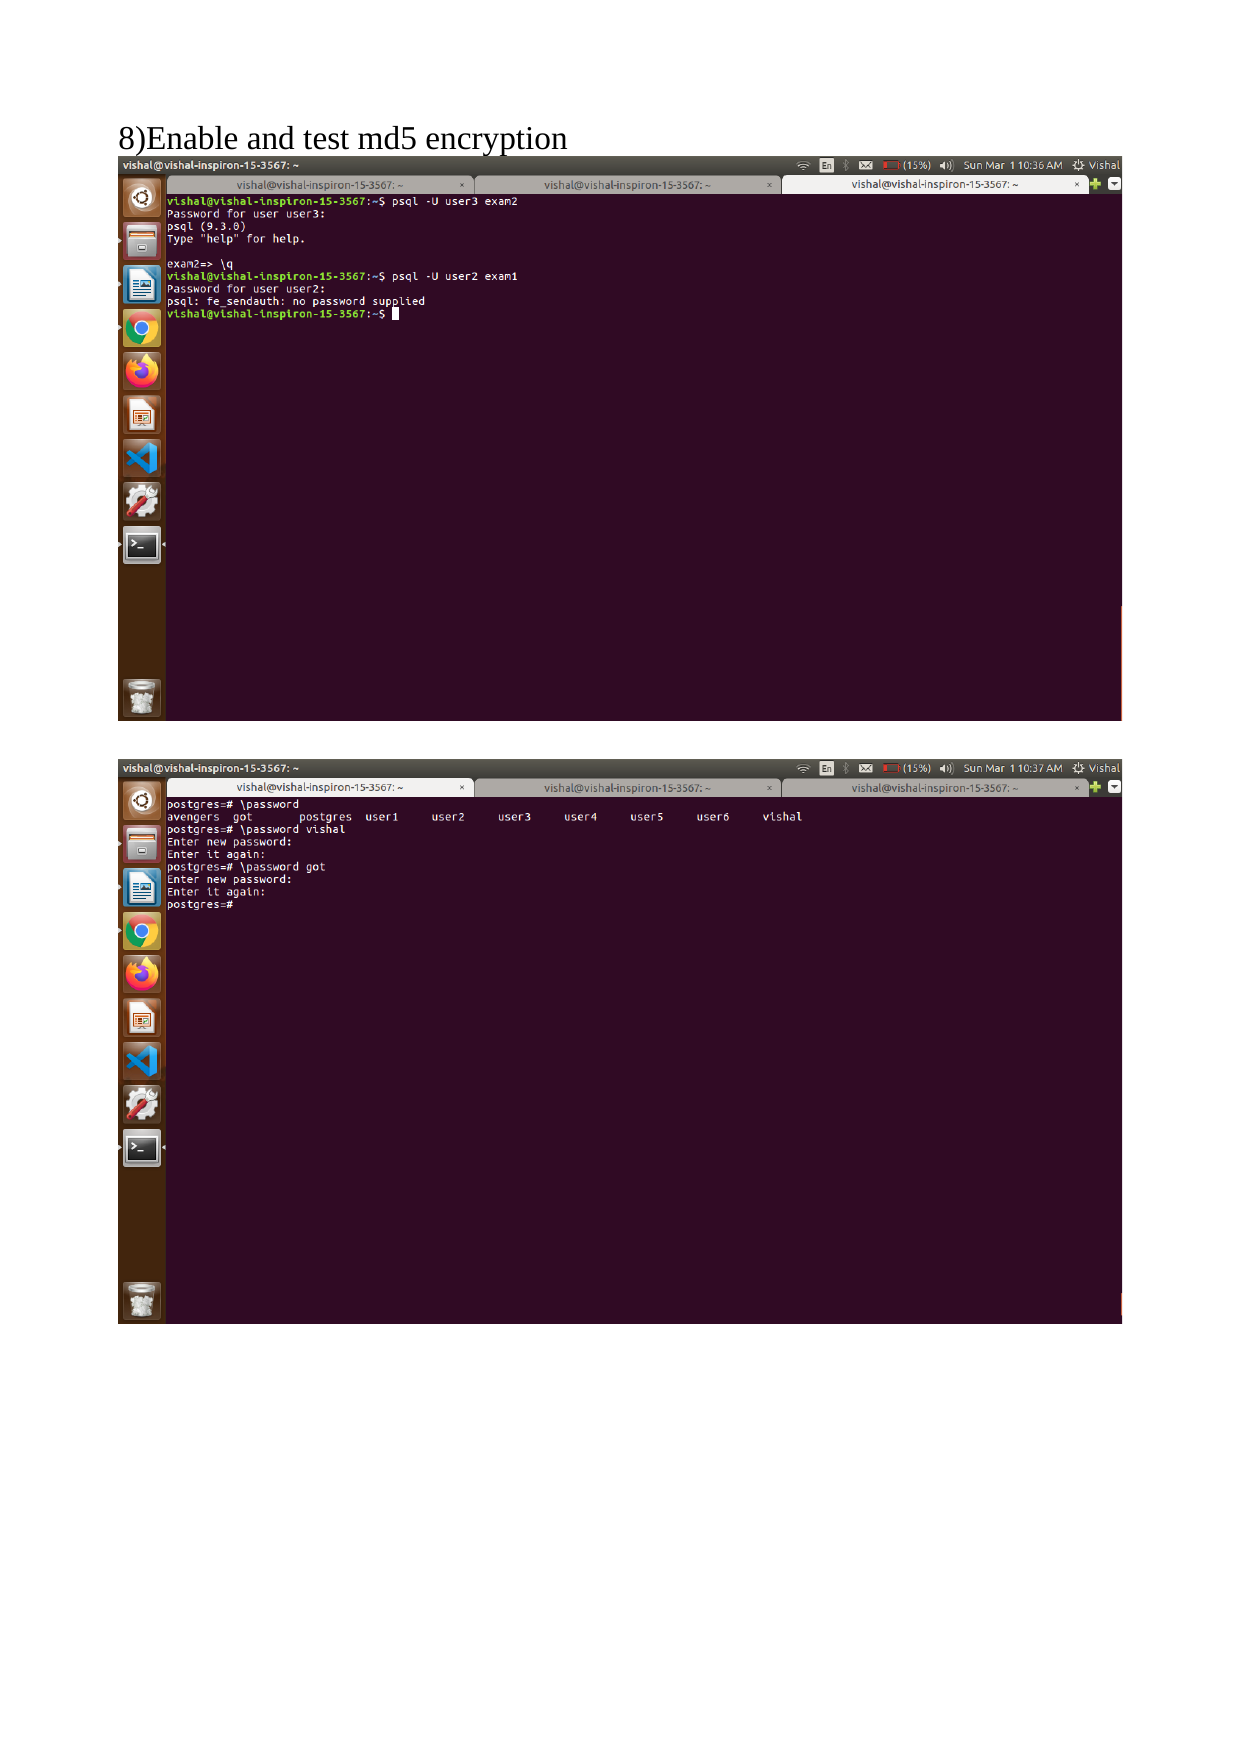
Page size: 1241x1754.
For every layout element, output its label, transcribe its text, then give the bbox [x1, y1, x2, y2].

picture [118, 759, 1123, 1324]
picture [118, 156, 1123, 721]
text 8)Enable and test md5 encryption [118, 118, 1122, 156]
